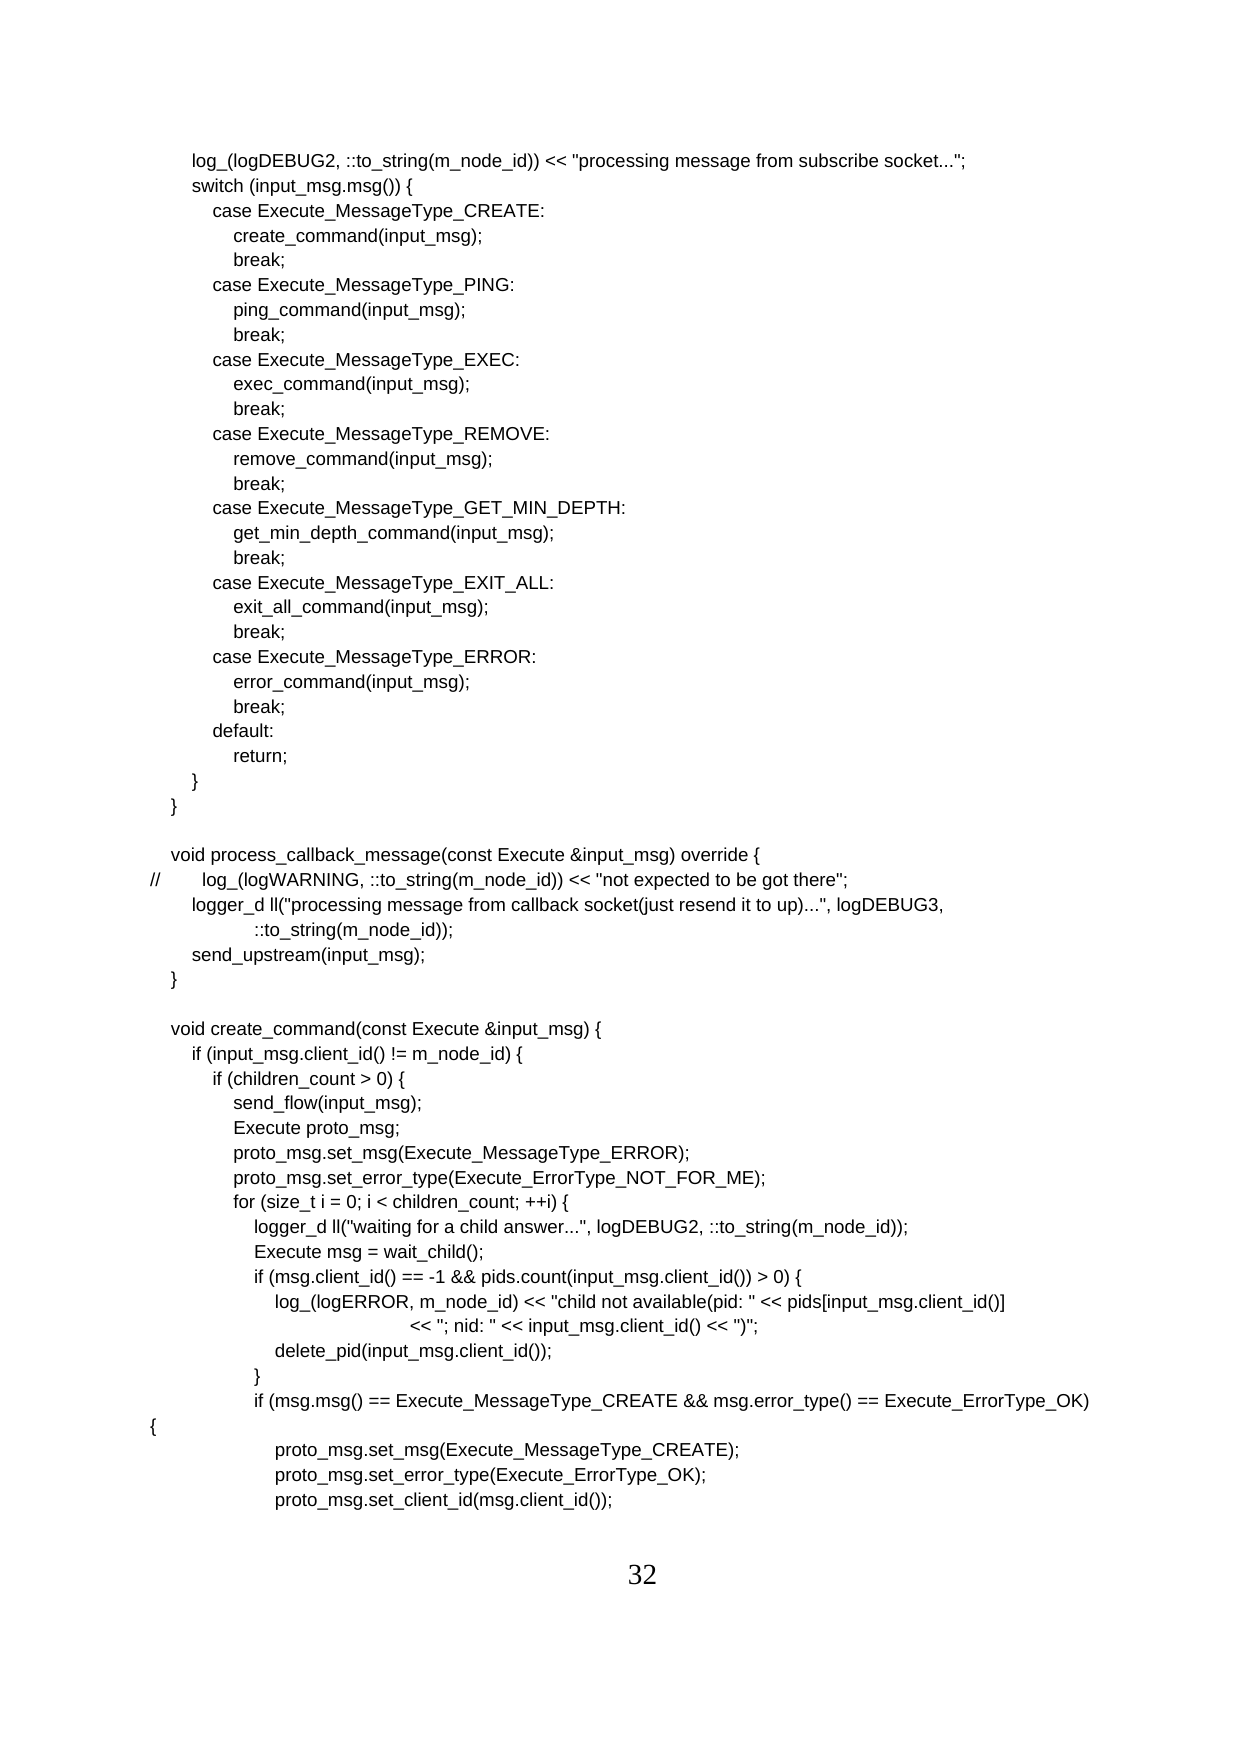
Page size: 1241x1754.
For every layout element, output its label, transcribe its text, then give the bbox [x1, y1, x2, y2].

text remove_command(input_msg); [150, 447, 1091, 469]
text ::to_string(m_node_id)); [150, 918, 1091, 940]
text // log_(logWARNING, ::to_string(m_node_id)) << "not expected to be got there"; [150, 869, 1091, 891]
text proto_msg.set_msg(Execute_MessageType_ERROR); [150, 1142, 1091, 1163]
text break; [150, 547, 1091, 568]
text break; [150, 472, 1091, 494]
text case Execute_MessageType_CREATE: [150, 199, 1091, 221]
text create_command(input_msg); [150, 224, 1091, 246]
text } [150, 1365, 1091, 1386]
text send_upstream(input_msg); [150, 943, 1091, 965]
text Execute proto_msg; [150, 1117, 1091, 1138]
text break; [150, 695, 1091, 717]
text for (size_t i = 0; i < children_count; ++i) { [150, 1191, 1091, 1213]
text log_(logDEBUG2, ::to_string(m_node_id)) << "processing message from subscribe socket..."; [150, 150, 1091, 172]
text case Execute_MessageType_PING: [150, 274, 1091, 296]
text } [150, 770, 1091, 791]
text if (msg.msg() == Execute_MessageType_CREATE && msg.error_type() == Execute_ErrorType_OK) { [150, 1389, 1091, 1436]
text case Execute_MessageType_EXIT_ALL: [150, 571, 1091, 593]
text void create_command(const Execute &input_msg) { [150, 1018, 1091, 1039]
text proto_msg.set_error_type(Execute_ErrorType_OK); [150, 1464, 1091, 1486]
text } [150, 794, 1091, 816]
text if (input_msg.client_id() != m_node_id) { [150, 1042, 1091, 1064]
text if (children_count > 0) { [150, 1067, 1091, 1089]
text Execute msg = wait_child(); [150, 1241, 1091, 1262]
text switch (input_msg.msg()) { [150, 175, 1091, 196]
text send_flow(input_msg); [150, 1092, 1091, 1114]
text break; [150, 323, 1091, 345]
text case Execute_MessageType_ERROR: [150, 646, 1091, 667]
text void process_callback_message(const Execute &input_msg) override { [150, 844, 1091, 866]
text return; [150, 745, 1091, 767]
text default: [150, 720, 1091, 742]
text proto_msg.set_client_id(msg.client_id()); [150, 1489, 1091, 1510]
text logger_d ll("processing message from callback socket(just resend it to up)...", logDEBUG3, [150, 894, 1091, 915]
text exit_all_command(input_msg); [150, 596, 1091, 618]
text << "; nid: " << input_msg.client_id() << ")"; [150, 1315, 1091, 1337]
text case Execute_MessageType_REMOVE: [150, 423, 1091, 444]
text break; [150, 398, 1091, 419]
text log_(logERROR, m_node_id) << "child not available(pid: " << pids[input_msg.client_id()] [150, 1290, 1091, 1312]
text logger_d ll("waiting for a child answer...", logDEBUG2, ::to_string(m_node_id)); [150, 1216, 1091, 1238]
text delete_pid(input_msg.client_id()); [150, 1340, 1091, 1362]
text case Execute_MessageType_GET_MIN_DEPTH: [150, 497, 1091, 519]
text get_min_depth_command(input_msg); [150, 522, 1091, 543]
text ping_command(input_msg); [150, 299, 1091, 320]
text proto_msg.set_error_type(Execute_ErrorType_NOT_FOR_ME); [150, 1166, 1091, 1188]
text error_command(input_msg); [150, 671, 1091, 692]
text if (msg.client_id() == -1 && pids.count(input_msg.client_id()) > 0) { [150, 1266, 1091, 1287]
text } [150, 968, 1091, 990]
text break; [150, 621, 1091, 643]
text proto_msg.set_msg(Execute_MessageType_CREATE); [150, 1439, 1091, 1461]
text case Execute_MessageType_EXEC: [150, 348, 1091, 370]
text break; [150, 249, 1091, 271]
text exec_command(input_msg); [150, 373, 1091, 395]
